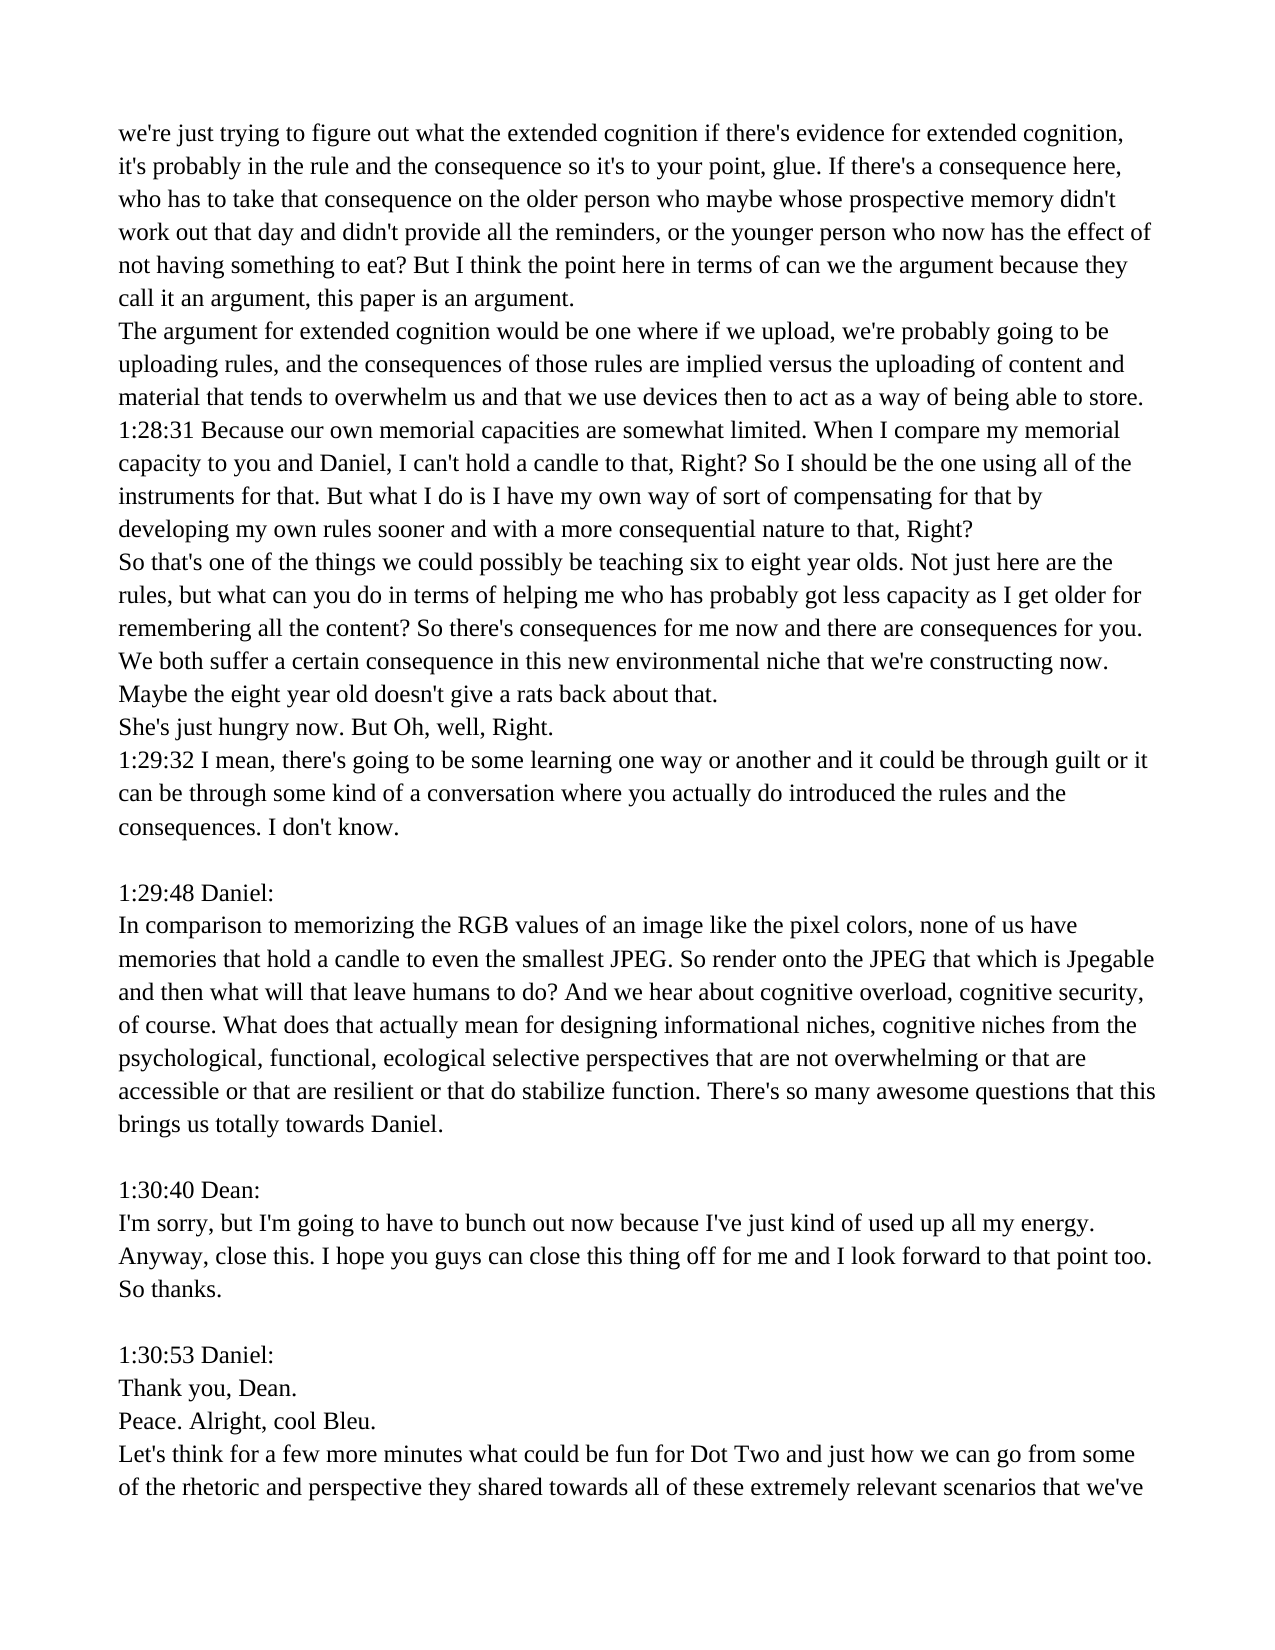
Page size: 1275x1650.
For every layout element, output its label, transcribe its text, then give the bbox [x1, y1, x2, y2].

text 1:30:40 Dean: [118, 1175, 1157, 1203]
text I'm sorry, but I'm going to have to bunch out now because I've just kind of used up all my energy. Anyway, close this. I hope you guys can close this thing off for me and I look forward to that point too. So thanks. [118, 1208, 1157, 1303]
text 1:29:32 I mean, there's going to be some learning one way or another and it could be through guilt or it can be through some kind of a conversation where you actually do introduced the rules and the consequences. I don't know. [118, 746, 1157, 840]
text Let's think for a few more minutes what could be fun for Dot Two and just how we can go from some of the rhetoric and perspective they shared towards all of these extremely relevant scenarios that we've [118, 1439, 1157, 1501]
text In comparison to memorizing the RGB values of an image like the pixel colors, none of us have memories that hold a candle to even the smallest JPEG. So render onto the JPEG that which is Jpegable and then what will that leave humans to do? And we hear about cognitive overload, cognitive security, of course. What does that actually mean for designing informational niches, cognitive niches from the psychological, functional, ecological selective perspectives that are not overwhelming or that are accessible or that are resilient or that do stabilize function. There's so many awesome questions that this brings us totally towards Daniel. [118, 911, 1157, 1137]
text Thank you, Dean. [118, 1373, 1157, 1402]
text we're just trying to figure out what the extended cognition if there's evidence for extended cognition, it's probably in the rule and the consequence so it's to your point, glue. If there's a consequence here, who has to take that consequence on the older person who maybe whose prospective memory didn't work out that day and didn't provide all the reminders, or the younger person who now has the effect of not having something to eat? But I think the point here in terms of can we the argument because they call it an argument, this paper is an argument. [118, 118, 1157, 312]
text So that's one of the things we could possibly be teaching six to eight year olds. Not just here are the rules, but what can you do in terms of helping me who has probably got less capacity as I get older for remembering all the content? So there's consequences for me now and there are consequences for you. We both suffer a certain consequence in this new environmental niche that we're constructing now. Maybe the eight year old doesn't give a rats back about that. [118, 547, 1157, 708]
text 1:30:53 Daniel: [118, 1340, 1157, 1369]
text She's just hungry now. But Oh, well, Right. [118, 712, 1157, 741]
text 1:28:31 Because our own memorial capacities are somewhat limited. When I compare my memorial capacity to you and Daniel, I can't hold a candle to that, Right? So I should be the one using all of the instruments for that. But what I do is I have my own way of sort of compensating for that by developing my own rules sooner and with a more consequential nature to that, Right? [118, 415, 1157, 543]
text 1:29:48 Daniel: [118, 878, 1157, 906]
text Peace. Alright, cool Bleu. [118, 1406, 1157, 1435]
text The argument for extended cognition would be one where if we upload, we're probably going to be uploading rules, and the consequences of those rules are implied versus the uploading of content and material that tends to overwhelm us and that we use devices then to act as a way of being able to store. [118, 316, 1157, 411]
